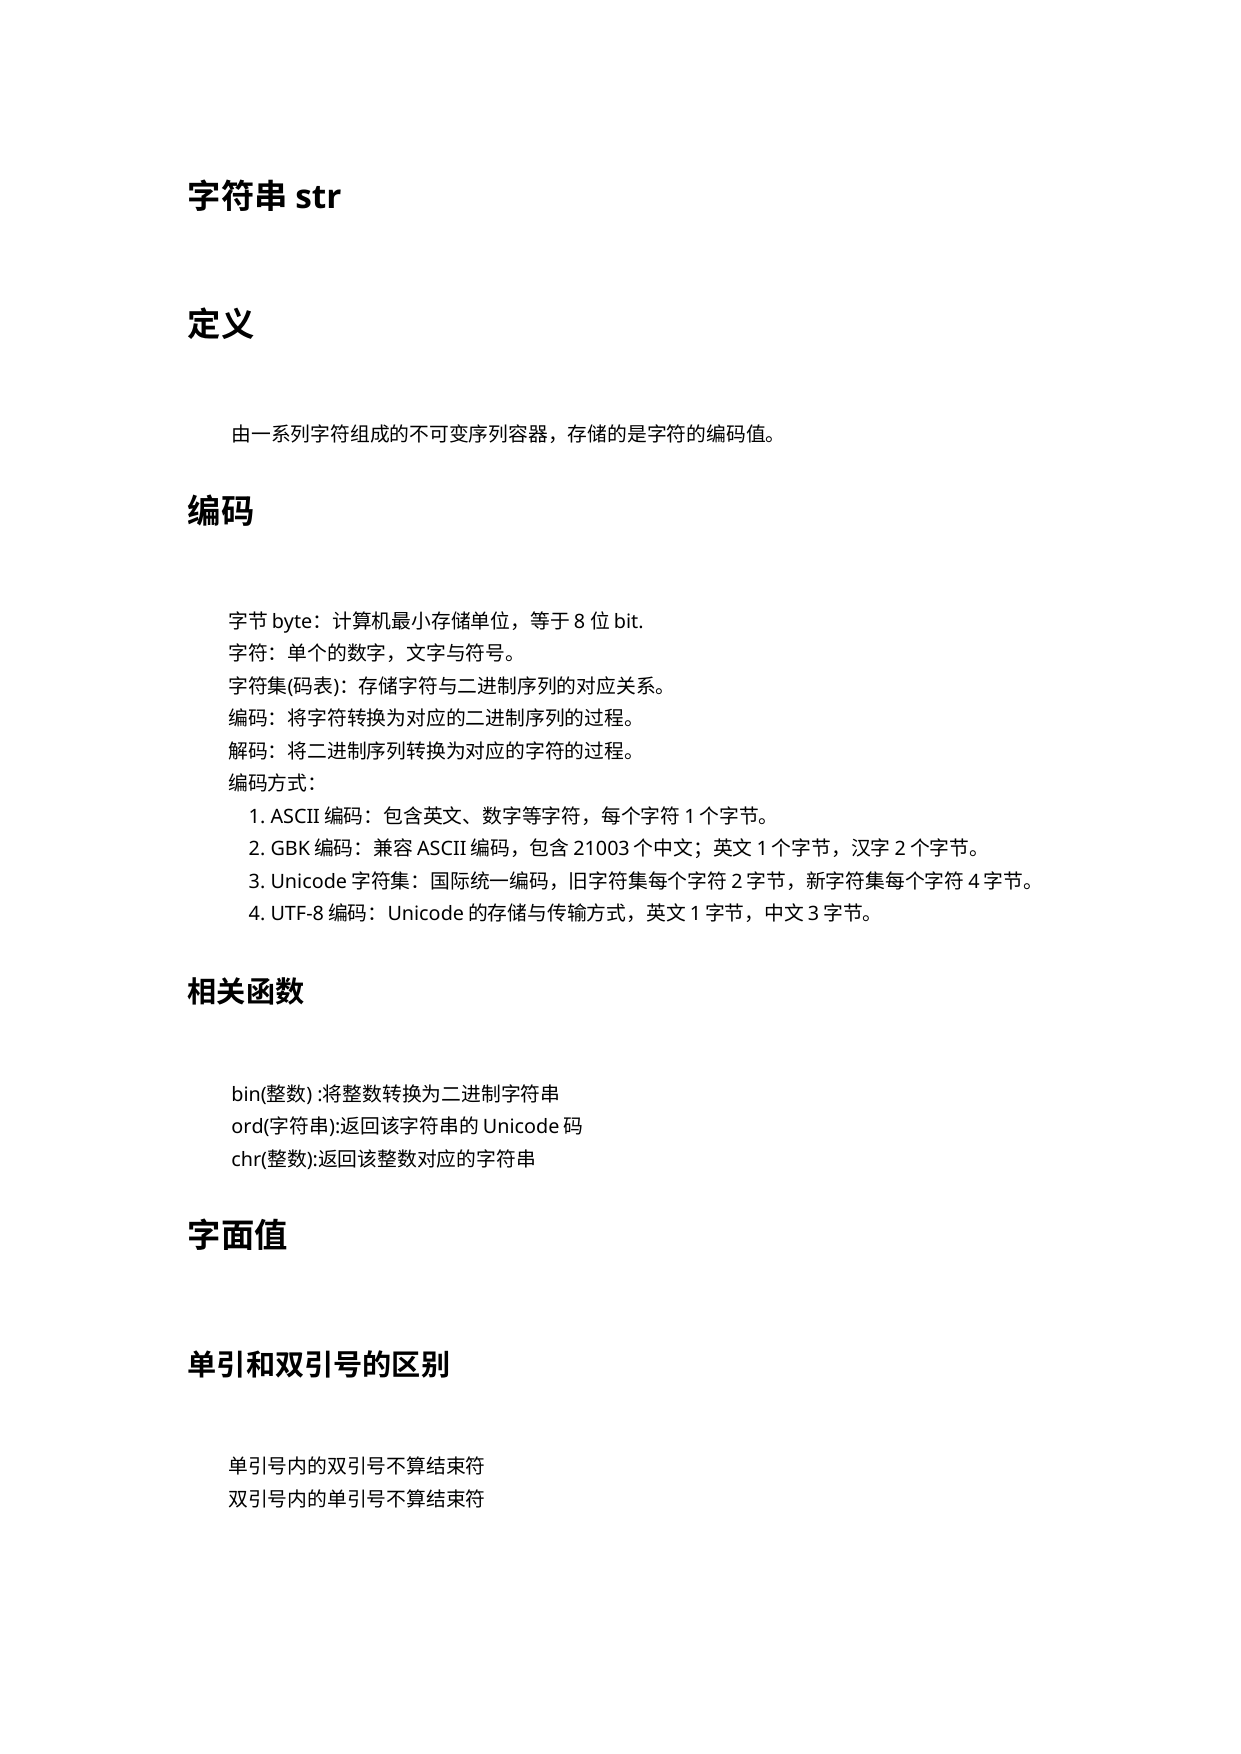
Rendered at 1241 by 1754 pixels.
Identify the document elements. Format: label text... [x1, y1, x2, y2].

text 单引号内的双引号不算结束符 [187, 1449, 1053, 1482]
subtitle 相关函数 [187, 957, 1053, 1022]
subtitle 字面值 [187, 1201, 1053, 1266]
subtitle 字符串 str [187, 162, 1053, 227]
text 1. ASCII编码：包含英文、数字等字符，每个字符1个字节。 [187, 798, 1053, 831]
text 双引号内的单引号不算结束符 [187, 1482, 1053, 1514]
text 编码：将字符转换为对应的二进制序列的过程。 [187, 701, 1053, 733]
text ord(字符串):返回该字符串的Unicode码 [187, 1109, 1053, 1141]
text 解码：将二进制序列转换为对应的字符的过程。 [187, 733, 1053, 766]
subtitle 单引和双引号的区别 [187, 1330, 1053, 1395]
text 字节byte：计算机最小存储单位，等于8 位bit. [187, 603, 1053, 636]
text chr(整数):返回该整数对应的字符串 [187, 1141, 1053, 1174]
text 2. GBK编码：兼容ASCII编码，包含21003个中文；英文1个字节，汉字2个字节。 [187, 831, 1053, 863]
text 3. Unicode字符集：国际统一编码，旧字符集每个字符2字节，新字符集每个字符4字节。 [187, 863, 1053, 896]
text 4. UTF-8编码：Unicode的存储与传输方式，英文1字节，中文3字节。 [187, 896, 1053, 928]
text 字符集(码表)：存储字符与二进制序列的对应关系。 [187, 668, 1053, 701]
text 由一系列字符组成的不可变序列容器，存储的是字符的编码值。 [231, 417, 1053, 449]
subtitle 编码 [187, 476, 1053, 541]
text bin(整数) :将整数转换为二进制字符串 [187, 1076, 1053, 1109]
text 编码方式： [187, 766, 1053, 798]
subtitle 定义 [187, 289, 1053, 354]
text 字符：单个的数字，文字与符号。 [187, 636, 1053, 668]
